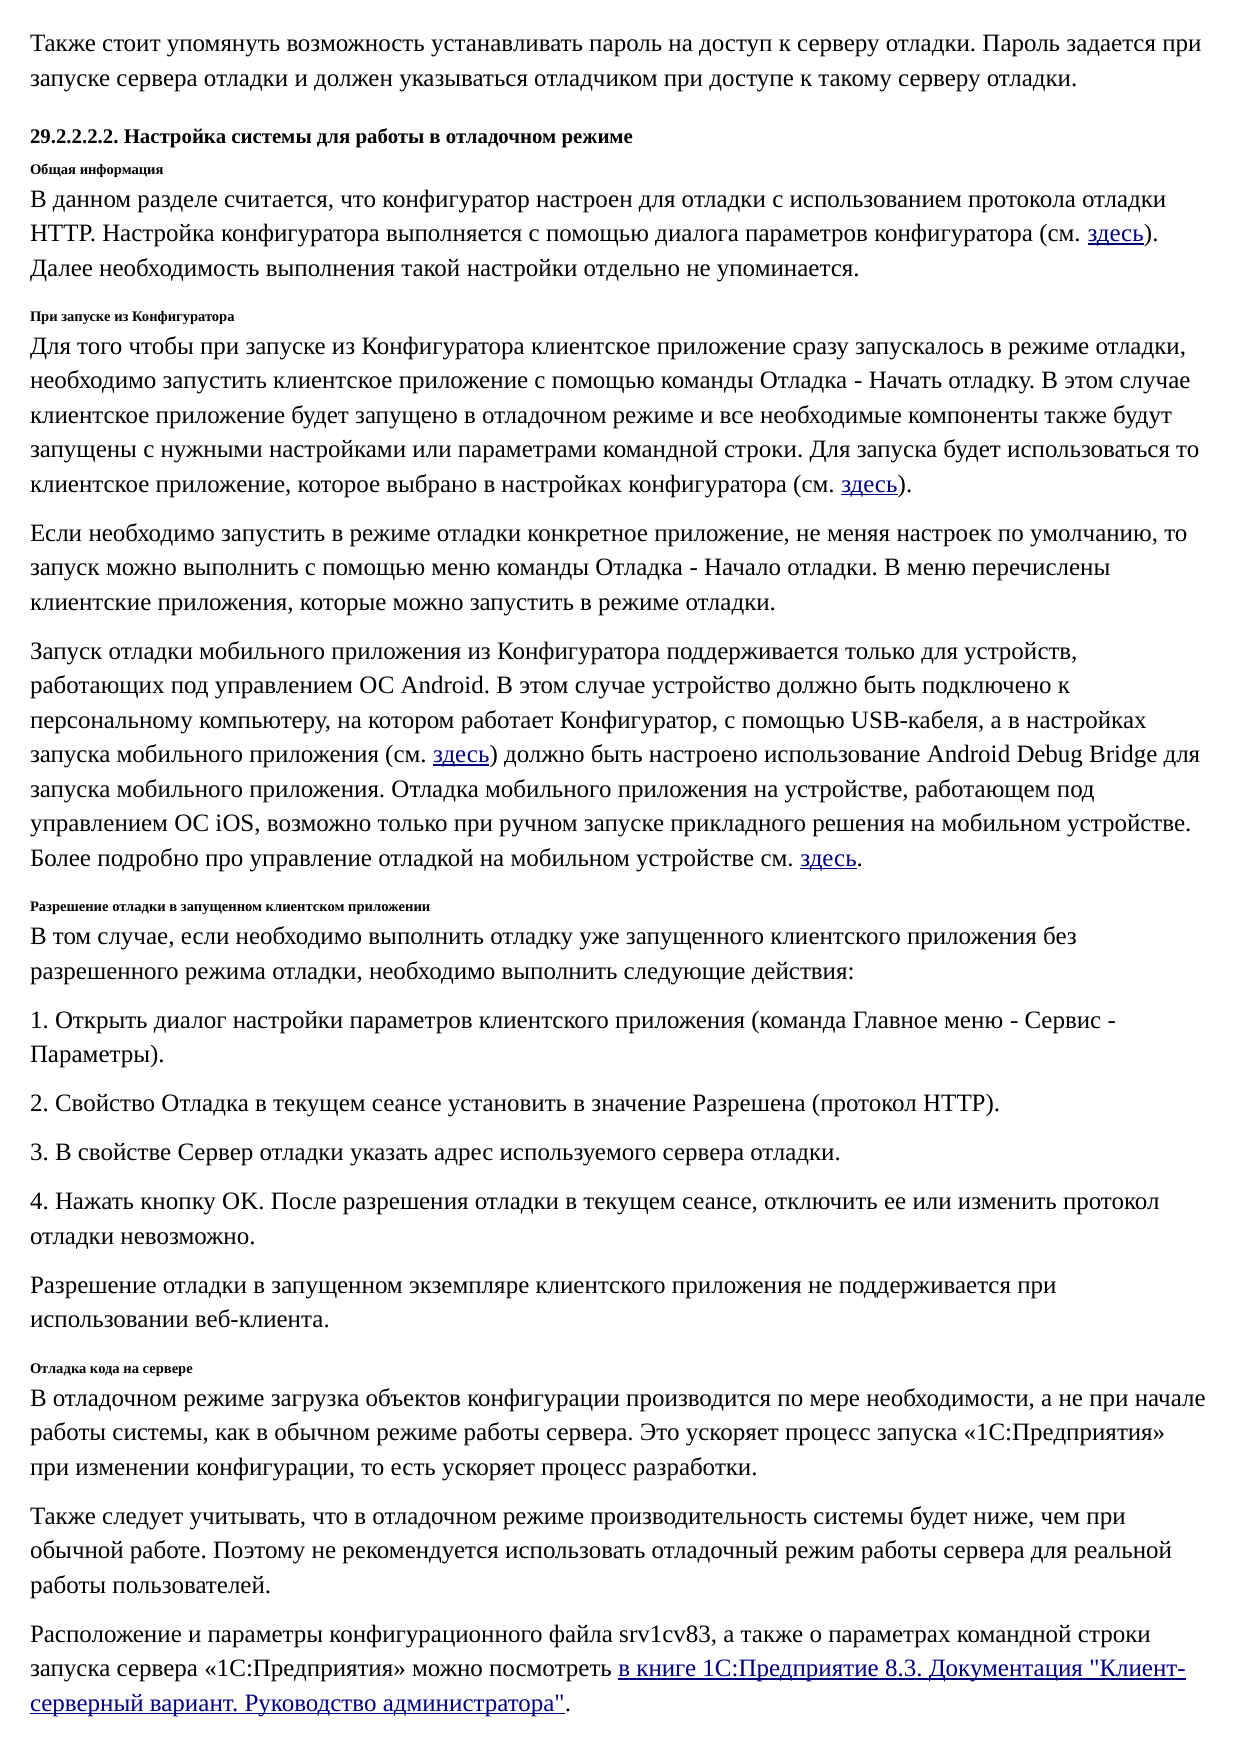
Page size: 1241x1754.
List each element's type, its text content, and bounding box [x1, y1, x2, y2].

text 1. Открыть диалог настройки параметров клиентского приложения (команда Главное меню ‑ Сервис ‑ Параметры). [30, 1005, 1211, 1068]
text Расположение и параметры конфигурационного файла srv1cv83, а также о параметрах командной строки запуска сервера «1С:Предприятия» можно посмотреть в книге 1С:Предприятие 8.3. Документация "Клиент-серверный вариант. Руководство администратора". [30, 1619, 1211, 1717]
text 3. В свойстве Сервер отладки указать адрес используемого сервера отладки. [30, 1137, 1211, 1166]
text 2. Свойство Отладка в текущем сеансе установить в значение Разрешена (протокол HTTP). [30, 1088, 1211, 1117]
text В том случае, если необходимо выполнить отладку уже запущенного клиентского приложения без разрешенного режима отладки, необходимо выполнить следующие действия: [30, 921, 1211, 984]
subtitle Отладка кода на сервере [30, 1360, 1211, 1377]
subtitle 29.2.2.2.2. Настройка системы для работы в отладочном режиме [30, 124, 1211, 148]
text 4. Нажать кнопку ОK. После разрешения отладки в текущем сеансе, отключить ее или изменить протокол отладки невозможно. [30, 1186, 1211, 1250]
text В отладочном режиме загрузка объектов конфигурации производится по мере необходимости, а не при начале работы системы, как в обычном режиме работы сервера. Это ускоряет процесс запуска «1С:Предприятия» при изменении конфигурации, то есть ускоряет процесс разработки. [30, 1383, 1211, 1481]
text Для того чтобы при запуске из Конфигуратора клиентское приложение сразу запускалось в режиме отладки, необходимо запустить клиентское приложение с помощью команды Отладка ‑ Начать отладку. В этом случае клиентское приложение будет запущено в отладочном режиме и все необходимые компоненты также будут запущены с нужными настройками или параметрами командной строки. Для запуска будет использоваться то клиентское приложение, которое выбрано в настройках конфигуратора (см. здесь). [30, 331, 1211, 498]
subtitle При запуске из Конфигуратора [30, 308, 1211, 325]
text Если необходимо запустить в режиме отладки конкретное приложение, не меняя настроек по умолчанию, то запуск можно выполнить с помощью меню команды Отладка ‑ Начало отладки. В меню перечислены клиентские приложения, которые можно запустить в режиме отладки. [30, 518, 1211, 616]
subtitle Общая информация [30, 161, 1211, 177]
subtitle Разрешение отладки в запущенном клиентском приложении [30, 898, 1211, 915]
text Разрешение отладки в запущенном экземпляре клиентского приложения не поддерживается при использовании веб-клиента. [30, 1270, 1211, 1333]
text Также стоит упомянуть возможность устанавливать пароль на доступ к серверу отладки. Пароль задается при запуске сервера отладки и должен указываться отладчиком при доступе к такому серверу отладки. [30, 28, 1211, 91]
text В данном разделе считается, что конфигуратор настроен для отладки с использованием протокола отладки HTTP. Настройка конфигуратора выполняется с помощью диалога параметров конфигуратора (см. здесь). Далее необходимость выполнения такой настройки отдельно не упоминается. [30, 184, 1211, 281]
text Также следует учитывать, что в отладочном режиме производительность системы будет ниже, чем при обычной работе. Поэтому не рекомендуется использовать отладочный режим работы сервера для реальной работы пользователей. [30, 1501, 1211, 1598]
text Запуск отладки мобильного приложения из Конфигуратора поддерживается только для устройств, работающих под управлением ОС Android. В этом случае устройство должно быть подключено к персональному компьютеру, на котором работает Конфигуратор, с помощью USB-кабеля, а в настройках запуска мобильного приложения (см. здесь) должно быть настроено использование Android Debug Bridge для запуска мобильного приложения. Отладка мобильного приложения на устройстве, работающем под управлением ОС iOS, возможно только при ручном запуске прикладного решения на мобильном устройстве. Более подробно про управление отладкой на мобильном устройстве см. здесь. [30, 636, 1211, 872]
